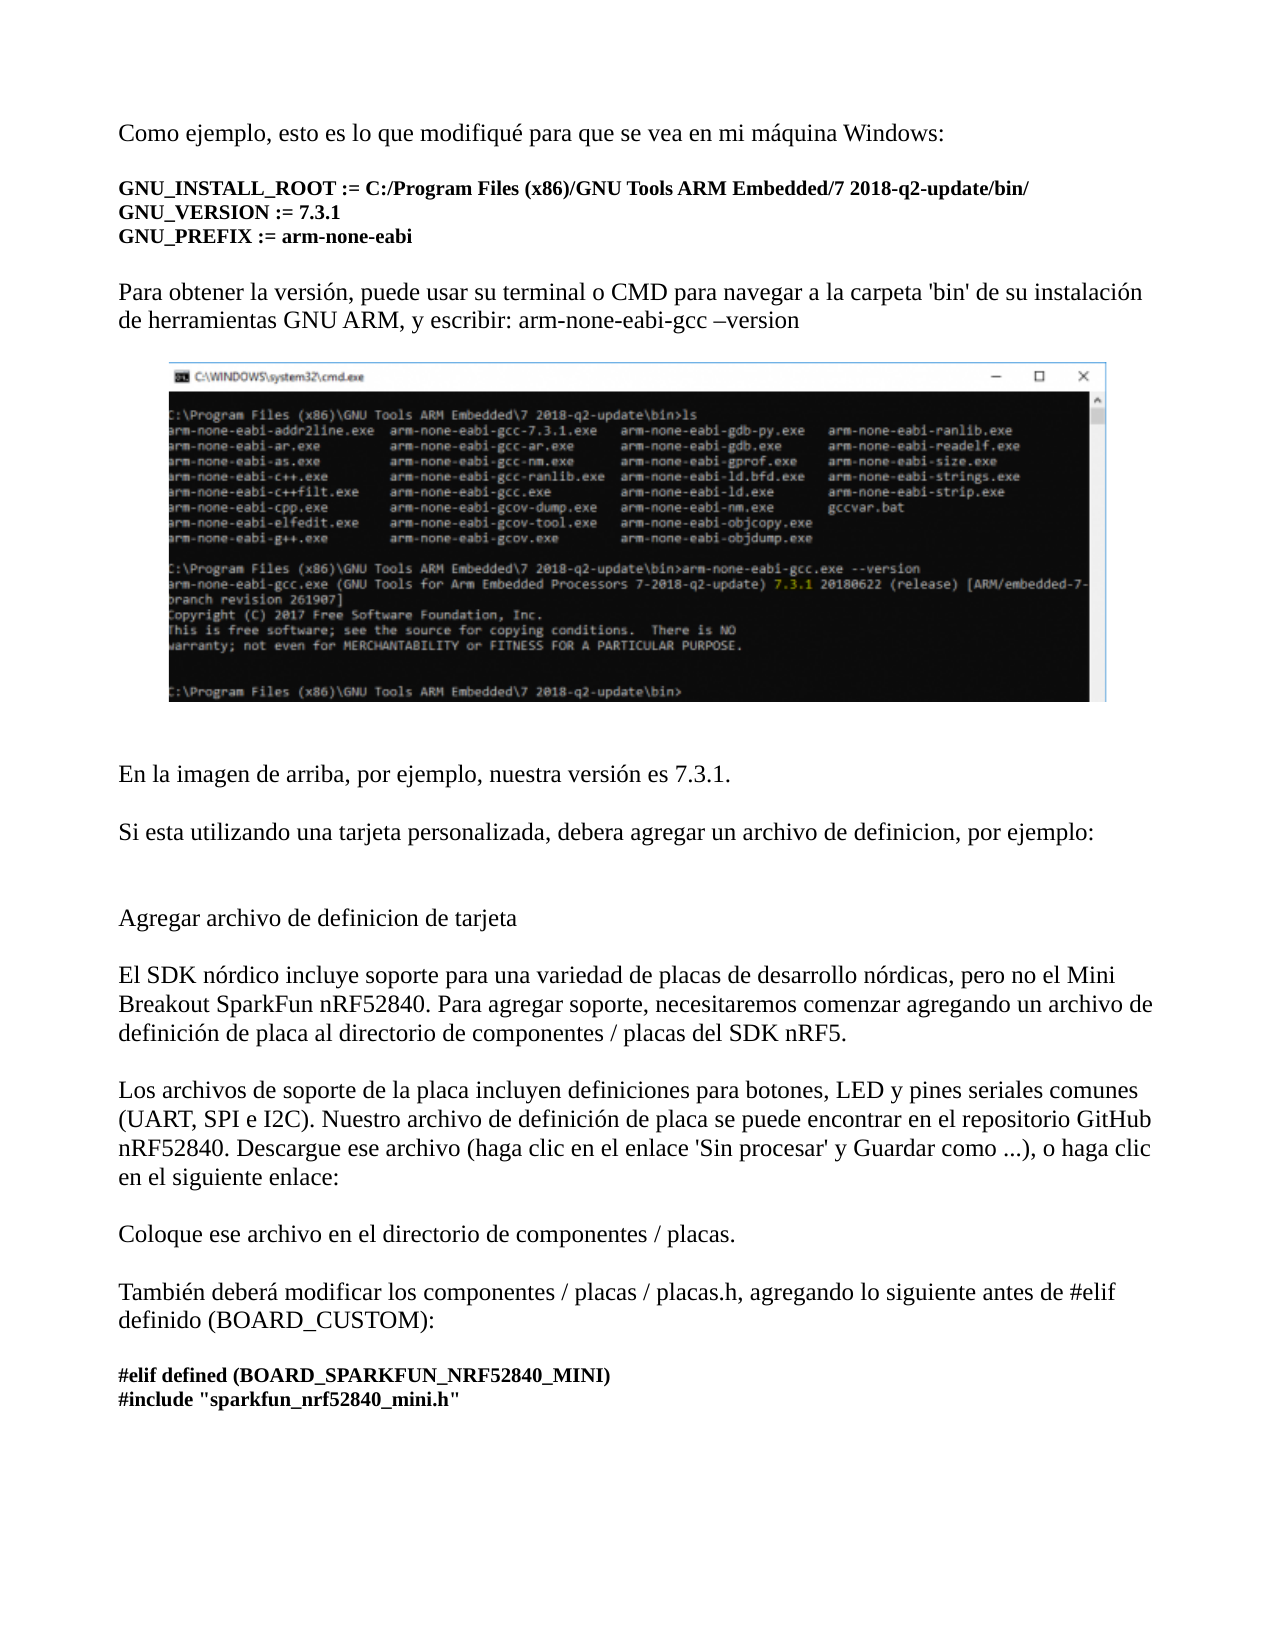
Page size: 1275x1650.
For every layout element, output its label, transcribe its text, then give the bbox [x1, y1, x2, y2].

text GNU_VERSION := 7.3.1 [118, 200, 1157, 224]
text Como ejemplo, esto es lo que modifiqué para que se vea en mi máquina Windows: [118, 118, 1157, 147]
text También deberá modificar los componentes / placas / placas.h, agregando lo siguiente antes de #elif definido (BOARD_CUSTOM): [118, 1277, 1157, 1334]
text Coloque ese archivo en el directorio de componentes / placas. [118, 1219, 1157, 1248]
text El SDK nórdico incluye soporte para una variedad de placas de desarrollo nórdicas, pero no el Mini Breakout SparkFun nRF52840. Para agregar soporte, necesitaremos comenzar agregando un archivo de definición de placa al directorio de componentes / placas del SDK nRF5. [118, 961, 1157, 1047]
text En la imagen de arriba, por ejemplo, nuestra versión es 7.3.1. [118, 759, 1157, 788]
text Para obtener la versión, puede usar su terminal o CMD para navegar a la carpeta 'bin' de su instalación de herramientas GNU ARM, y escribir: arm-none-eabi-gcc –version [118, 277, 1157, 334]
text GNU_PREFIX := arm-none-eabi [118, 224, 1157, 248]
text #include "sparkfun_nrf52840_mini.h" [118, 1387, 1157, 1411]
text Si esta utilizando una tarjeta personalizada, debera agregar un archivo de definicion, por ejemplo: [118, 817, 1157, 846]
text Agregar archivo de definicion de tarjeta [118, 903, 1157, 932]
picture [168, 362, 1107, 702]
text Los archivos de soporte de la placa incluyen definiciones para botones, LED y pines seriales comunes (UART, SPI e I2C). Nuestro archivo de definición de placa se puede encontrar en el repositorio GitHub nRF52840. Descargue ese archivo (haga clic en el enlace 'Sin procesar' y Guardar como ...), o haga clic en el siguiente enlace: [118, 1076, 1157, 1191]
text #elif defined (BOARD_SPARKFUN_NRF52840_MINI) [118, 1363, 1157, 1387]
text GNU_INSTALL_ROOT := C:/Program Files (x86)/GNU Tools ARM Embedded/7 2018-q2-update/bin/ [118, 176, 1157, 200]
